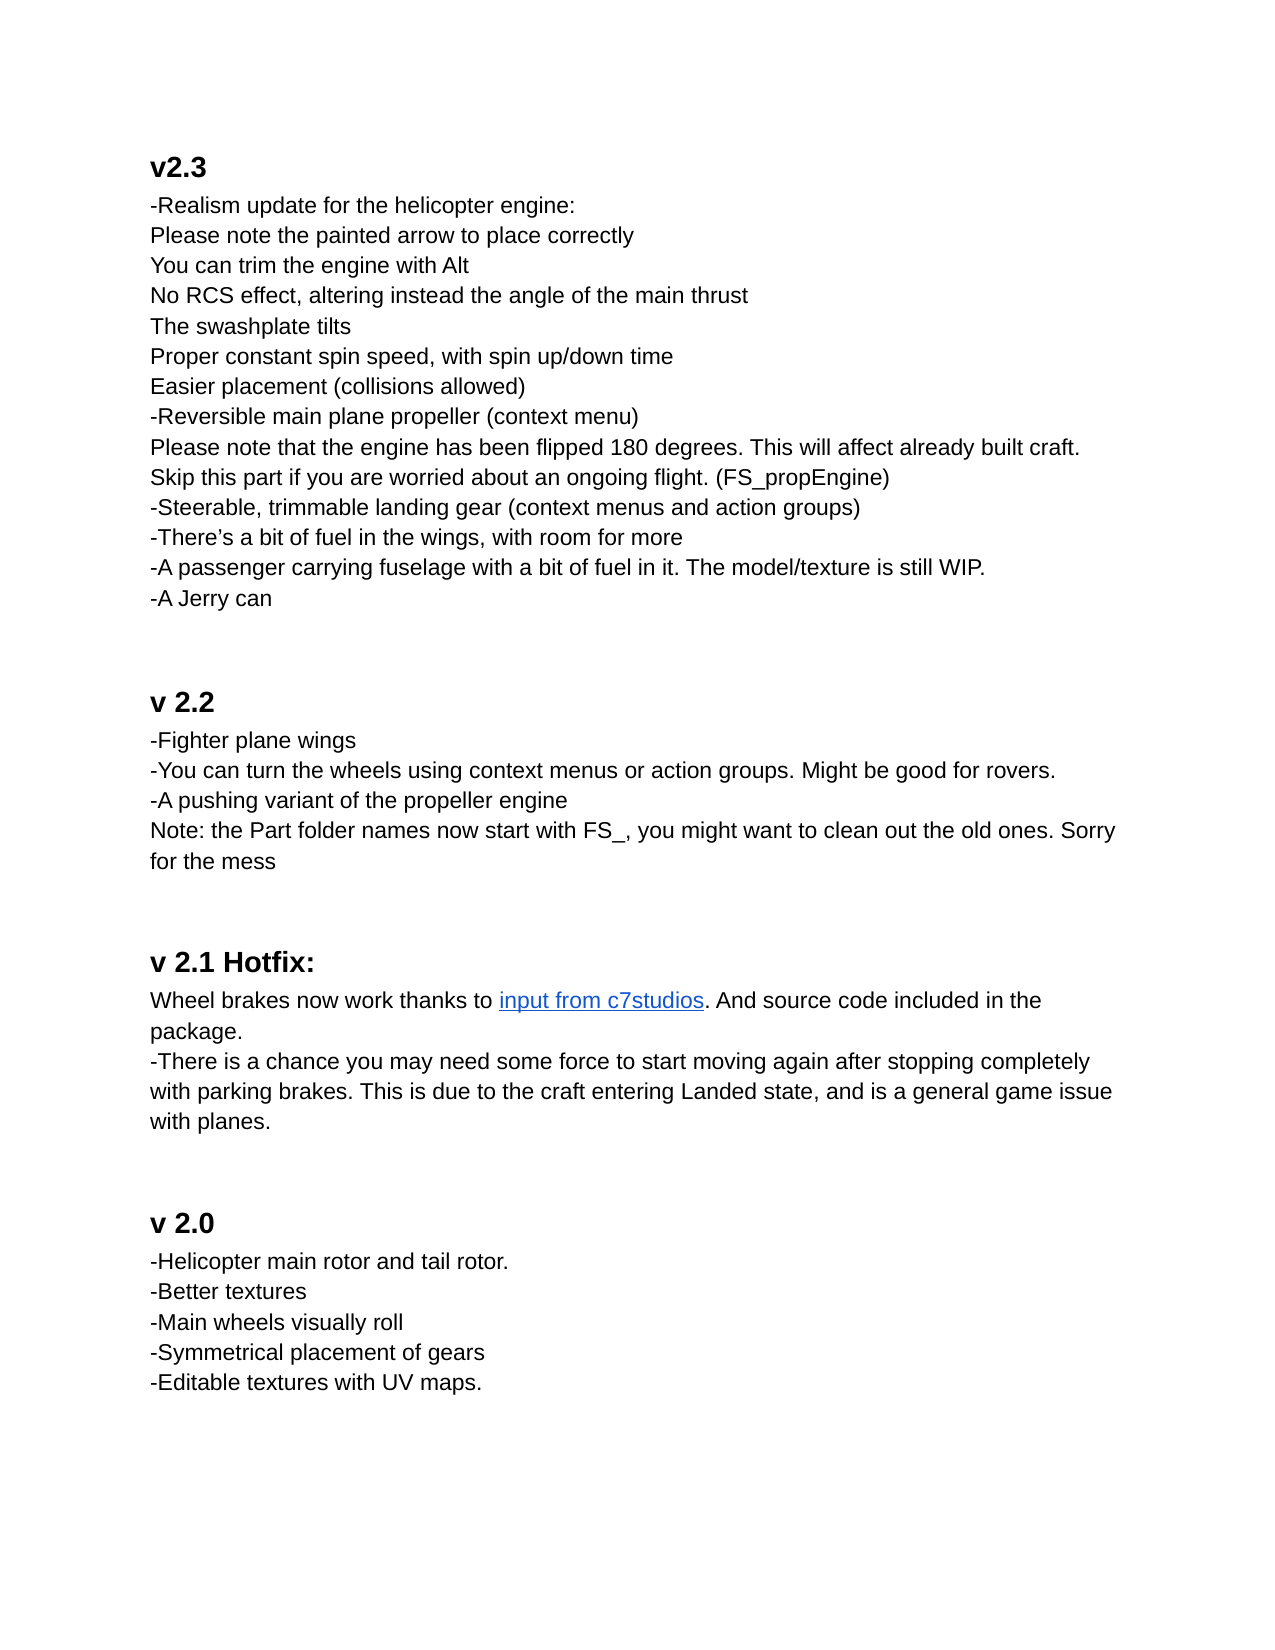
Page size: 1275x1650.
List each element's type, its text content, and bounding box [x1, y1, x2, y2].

text -You can turn the wheels using context menus or action groups. Might be good for rovers. [150, 757, 1125, 783]
text -Steerable, trimmable landing gear (context menus and action groups) [150, 494, 1125, 520]
subtitle v 2.2 [150, 685, 1125, 718]
text No RCS effect, altering instead the angle of the main thrust [150, 282, 1125, 309]
text -Realism update for the helicopter engine: [150, 192, 1125, 218]
text -Reversible main plane propeller (context menu) [150, 403, 1125, 430]
text Please note that the engine has been flipped 180 degrees. This will affect already built craft. Skip this part if you are worried about an ongoing flight. (FS_propEngine) [150, 433, 1125, 490]
text -Helicopter main rotor and tail rotor. [150, 1248, 1125, 1274]
text -Editable textures with UV maps. [150, 1369, 1125, 1395]
text The swashplate tilts [150, 313, 1125, 339]
text Easier placement (collisions allowed) [150, 373, 1125, 399]
text -A passenger carrying fuselage with a bit of fuel in it. The model/texture is still WIP. [150, 554, 1125, 581]
text -A Jerry can [150, 584, 1125, 611]
text -Main wheels visually roll [150, 1308, 1125, 1335]
text Note: the Part folder names now start with FS_, you might want to clean out the old ones. Sorry for the mess [150, 817, 1125, 874]
text Proper constant spin speed, with spin up/down time [150, 343, 1125, 369]
text -Better textures [150, 1278, 1125, 1304]
text Please note the painted arrow to place correctly [150, 222, 1125, 248]
text Wheel brakes now work thanks to input from c7studios. And source code included in the package. [150, 987, 1125, 1044]
text -There is a chance you may need some force to start moving again after stopping completely with parking brakes. This is due to the craft entering Landed state, and is a general game issue with planes. [150, 1048, 1125, 1134]
subtitle v 2.1 Hotfix: [150, 946, 1125, 979]
text You can trim the engine with Alt [150, 252, 1125, 279]
subtitle v2.3 [150, 150, 1125, 183]
text -Fighter plane wings [150, 727, 1125, 753]
text -There’s a bit of fuel in the wings, with room for more [150, 524, 1125, 551]
text -Symmetrical placement of gears [150, 1339, 1125, 1365]
text -A pushing variant of the propeller engine [150, 787, 1125, 813]
subtitle v 2.0 [150, 1206, 1125, 1240]
